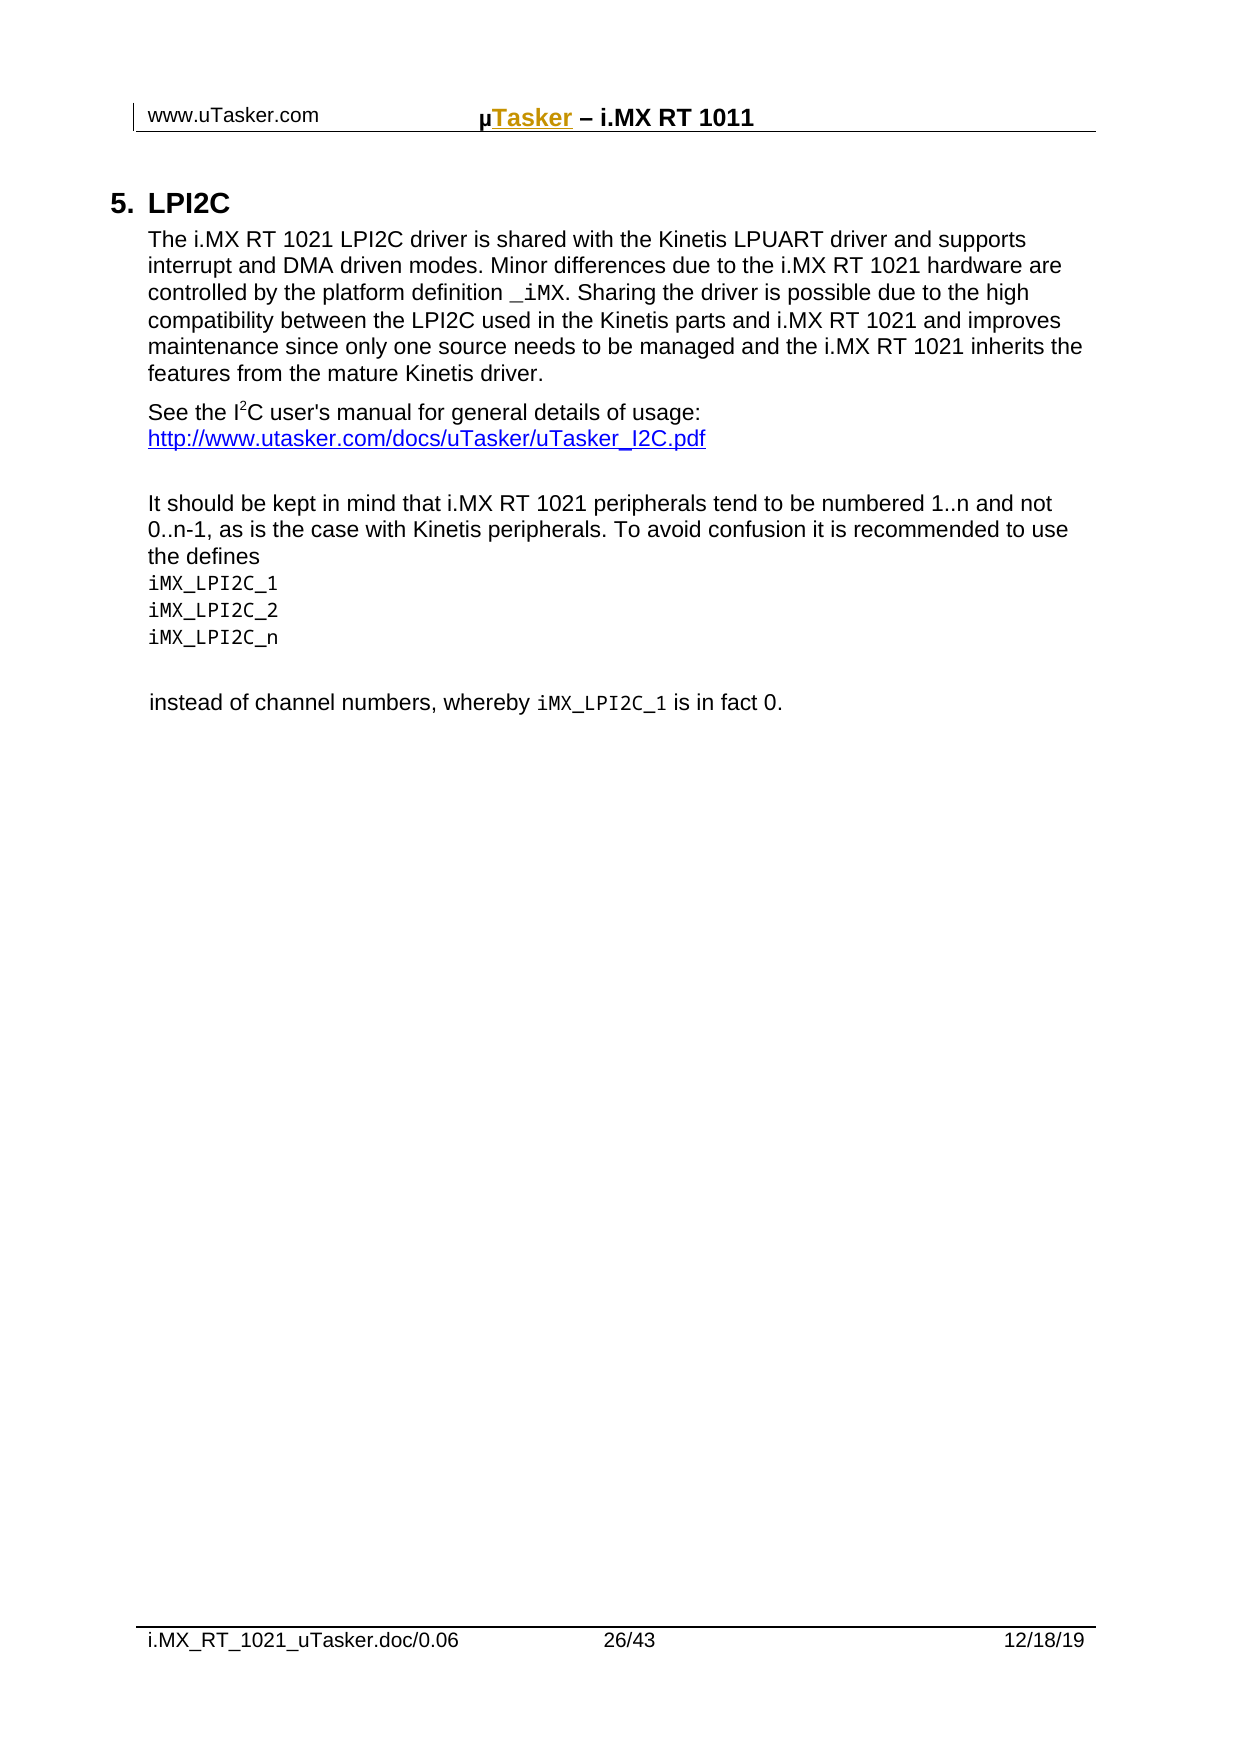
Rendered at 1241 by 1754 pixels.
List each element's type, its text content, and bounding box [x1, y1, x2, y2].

text See the I2C user's manual for general details of usage: http://www.utasker.com/docs/uTasker/uTasker_I2C.pdf [148, 398, 1093, 451]
text It should be kept in mind that i.MX RT 1021 peripherals tend to be numbered 1..n and not 0..n-1, as is the case with Kinetis peripherals. To avoid confusion it is recommended to use the defines iMX_LPI2C_1 iMX_LPI2C_2 iMX_LPI2C_n [148, 464, 1093, 650]
subtitle LPI2C [110, 186, 1093, 219]
text The i.MX RT 1021 LPI2C driver is shared with the Kinetis LPUART driver and supports interrupt and DMA driven modes. Minor differences due to the i.MX RT 1021 hardware are controlled by the platform definition _iMX. Sharing the driver is possible due to the high compatibility between the LPI2C used in the Kinetis parts and i.MX RT 1021 and improves maintenance since only one source needs to be managed and the i.MX RT 1021 inherits the features from the mature Kinetis driver. [148, 226, 1093, 386]
text instead of channel numbers, whereby iMX_LPI2C_1 is in fact 0. [148, 689, 1093, 716]
